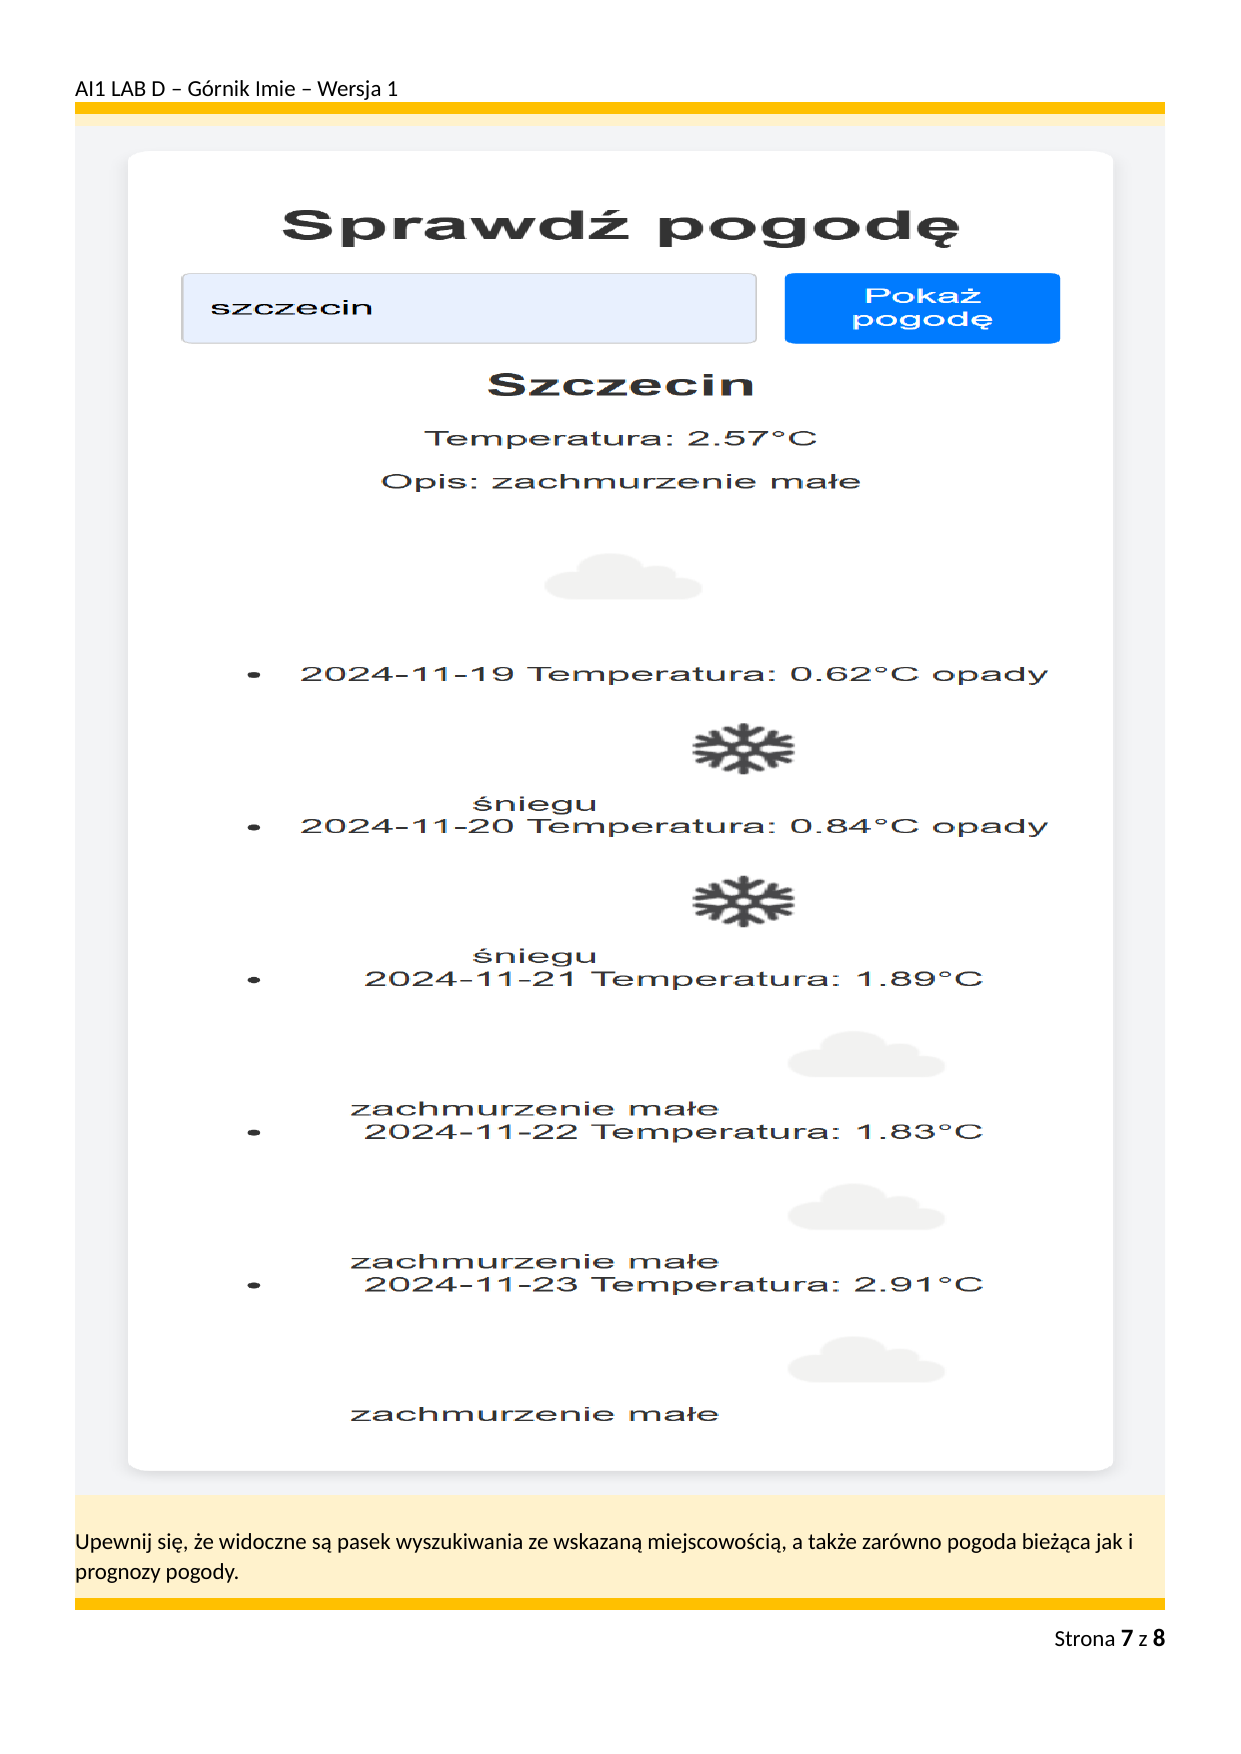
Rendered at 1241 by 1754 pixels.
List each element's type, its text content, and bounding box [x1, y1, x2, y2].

text Upewnij się, że widoczne są pasek wyszukiwania ze wskazaną miejscowością, a także zarówno pogoda bieżąca jak i prognozy pogody. [75, 1502, 1165, 1598]
picture [75, 126, 1166, 1495]
